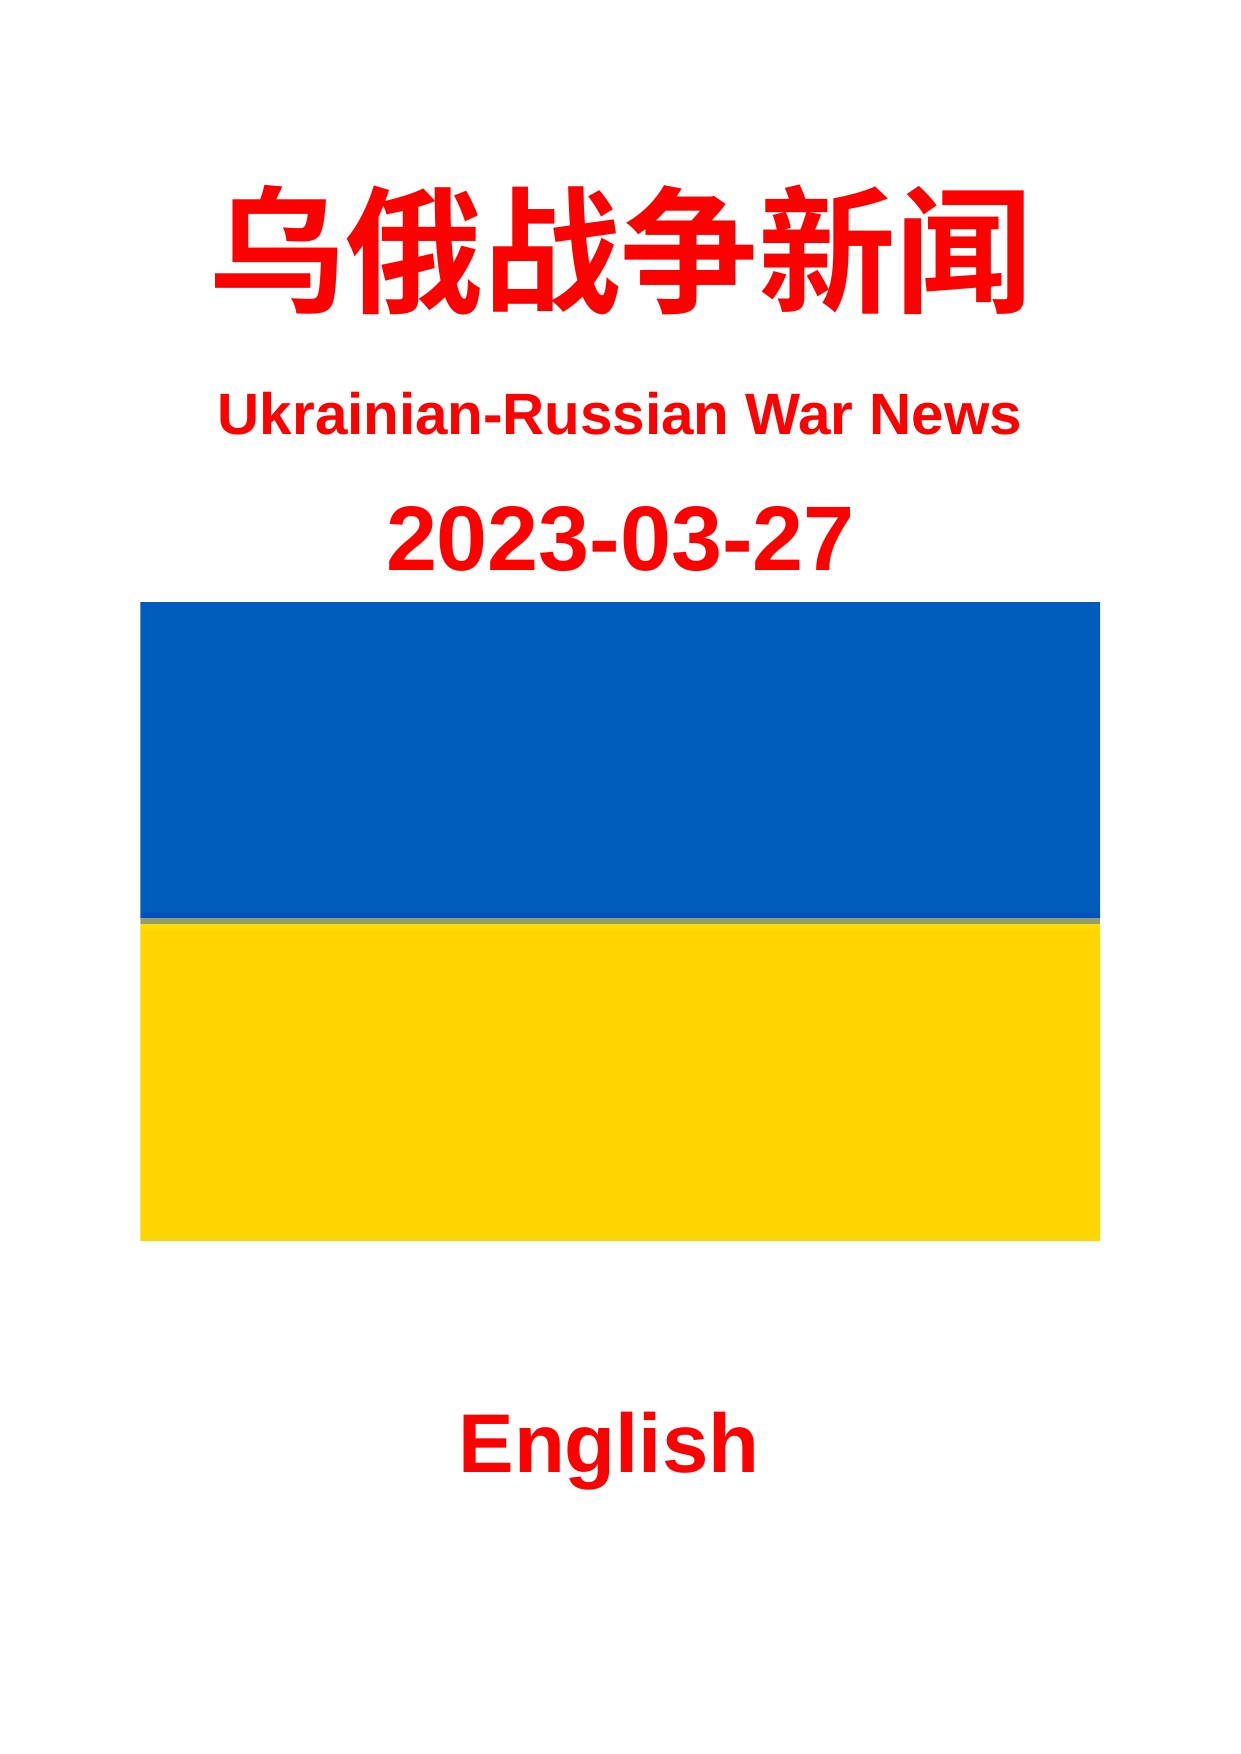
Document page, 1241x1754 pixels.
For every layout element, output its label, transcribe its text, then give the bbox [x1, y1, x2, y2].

subtitle Ukrainian-Russian War News [118, 380, 1122, 447]
subtitle 乌俄战争新闻 [118, 143, 1122, 342]
picture [140, 602, 1100, 1241]
subtitle 2023-03-27 [118, 484, 1122, 590]
subtitle English [118, 1394, 1122, 1490]
